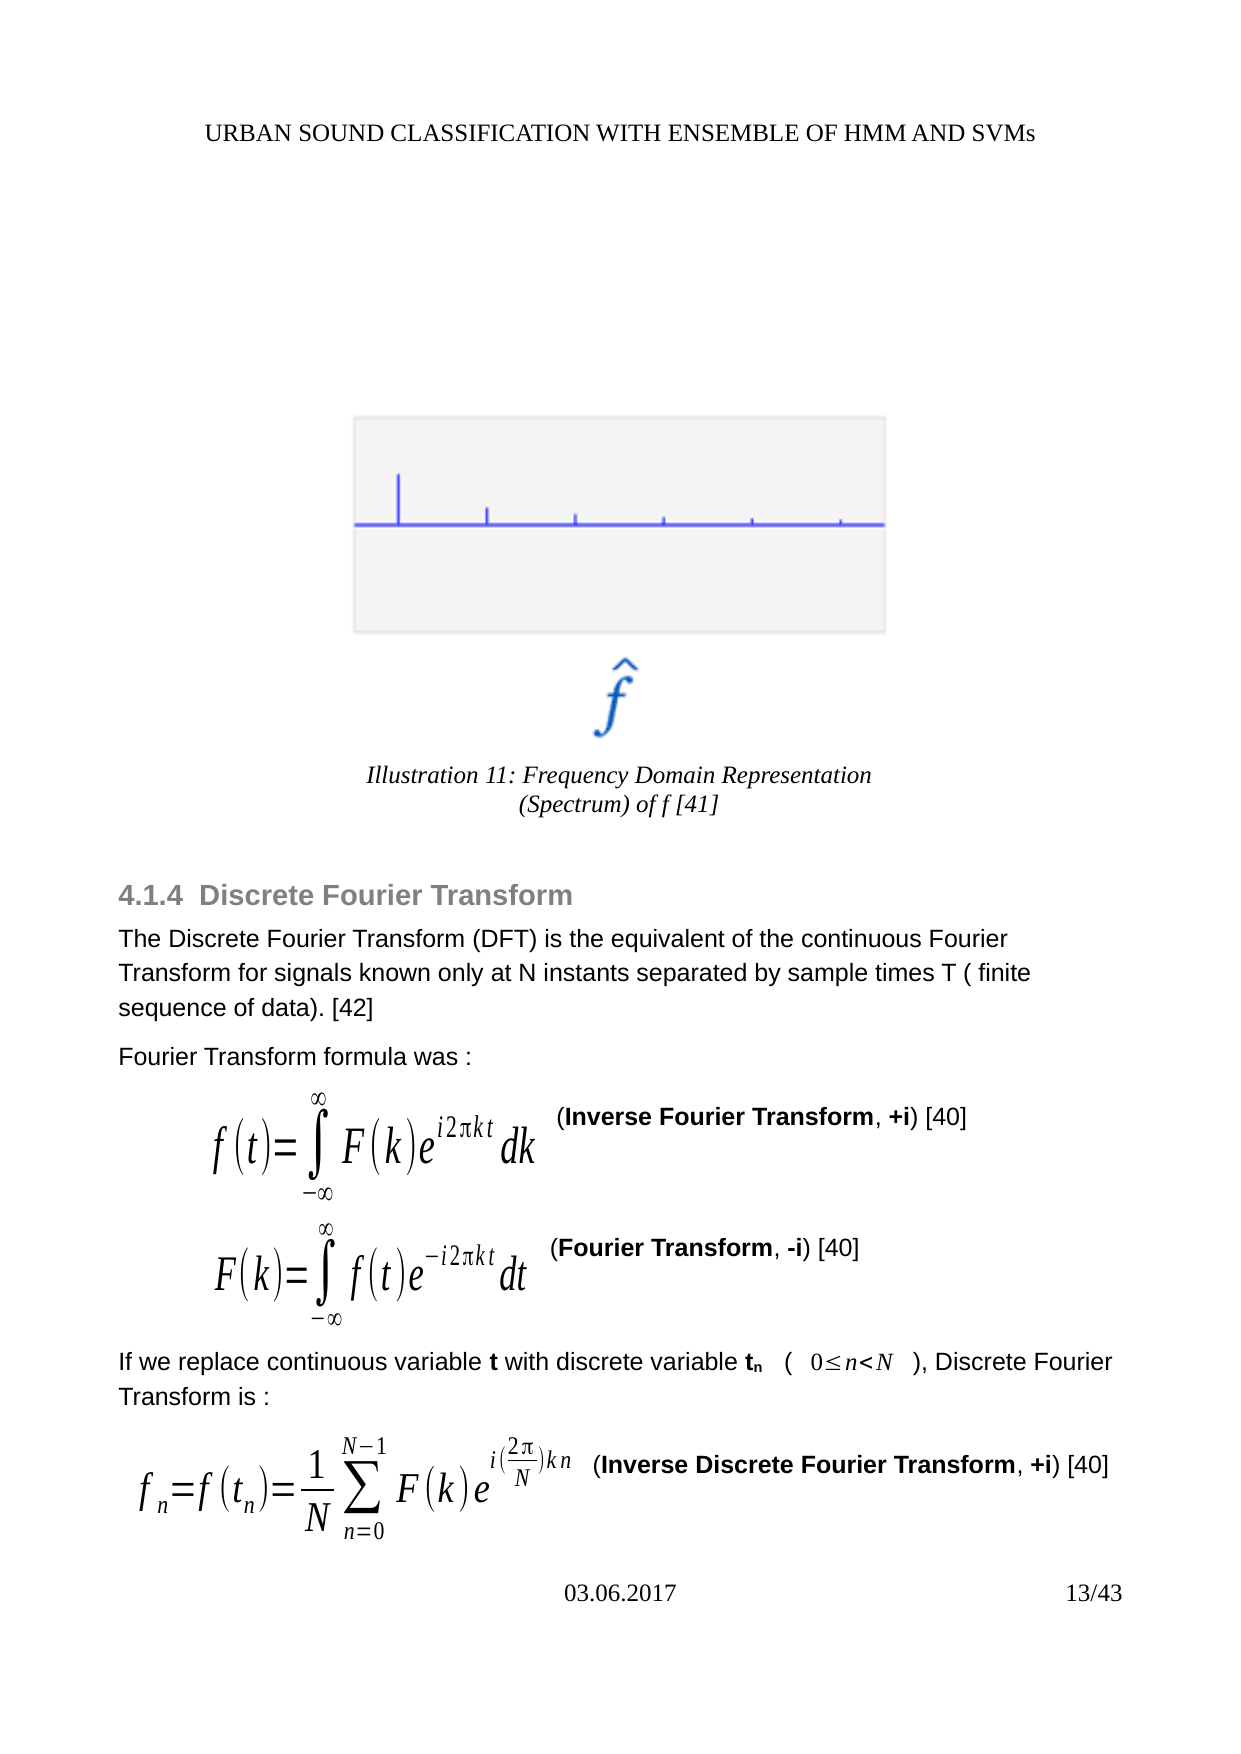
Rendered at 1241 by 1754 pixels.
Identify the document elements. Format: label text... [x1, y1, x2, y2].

text If we replace continuous variable t with discrete variable tn (), Discrete Fourier Transform is : [118, 1347, 1122, 1411]
text Fourier Transform formula was : [118, 1042, 1122, 1071]
picture [337, 287, 903, 761]
text (Inverse Discrete Fourier Transform, +i) [40] [118, 1431, 1122, 1547]
text (Fourier Transform, -i) [40] [118, 1222, 1122, 1327]
text (Inverse Fourier Transform, +i) [40] [118, 1091, 1122, 1202]
text The Discrete Fourier Transform (DFT) is the equivalent of the continuous Fourier Transform for signals known only at N instants separated by sample times T ( finite sequence of data). [42] [118, 924, 1122, 1022]
subtitle 4.1.4 Discrete Fourier Transform [118, 878, 1122, 911]
text Illustration 11: Frequency Domain Representation (Spectrum) of f [41] [338, 761, 902, 818]
